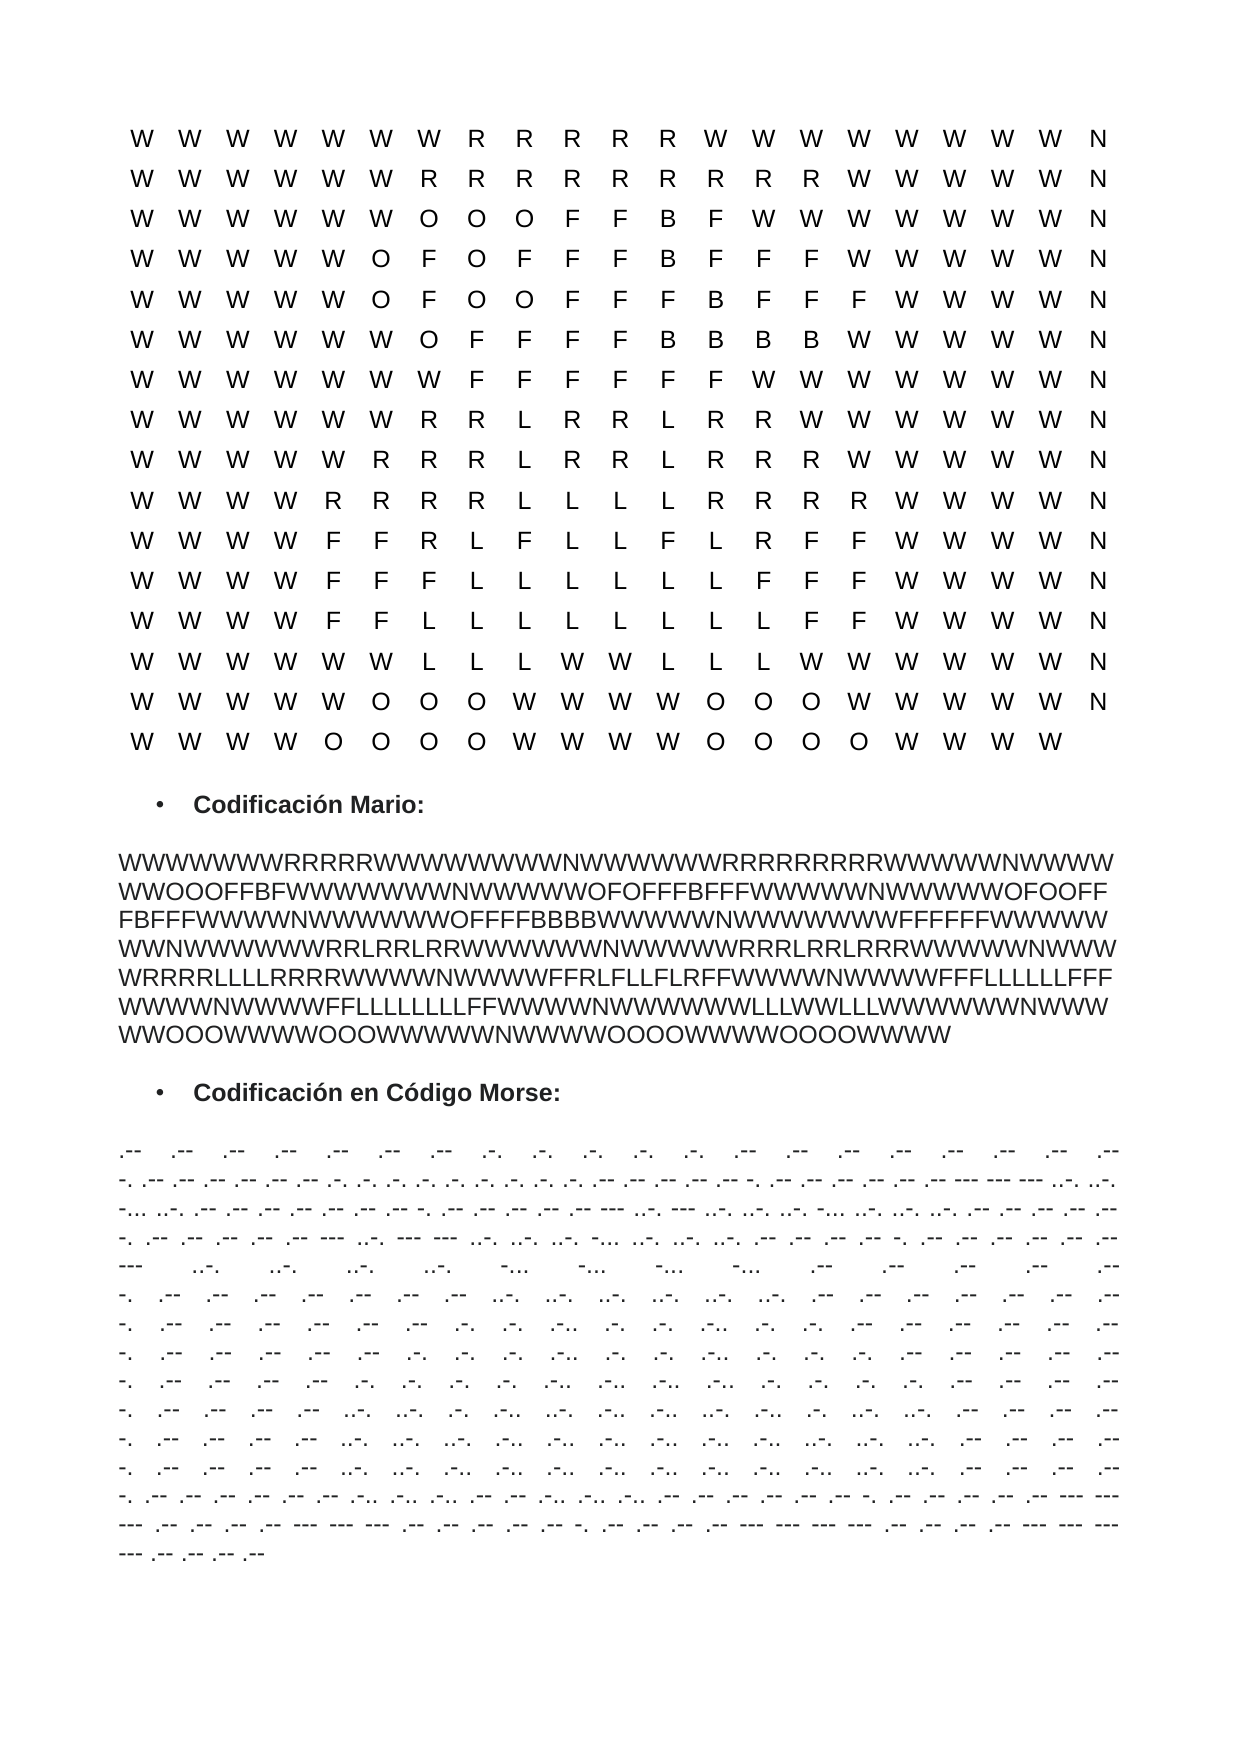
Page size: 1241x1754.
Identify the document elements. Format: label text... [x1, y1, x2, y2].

table_cell L [500, 560, 548, 601]
table_cell W [357, 158, 405, 198]
table_cell O [357, 279, 405, 319]
table_cell W [979, 319, 1026, 359]
table_cell W [835, 239, 883, 279]
table_cell W [214, 400, 261, 440]
table_cell W [979, 520, 1026, 560]
table_header W [214, 118, 261, 158]
table_cell W [835, 400, 883, 440]
table_cell L [740, 601, 787, 641]
table_cell L [596, 560, 644, 601]
table_cell W [883, 721, 931, 761]
table_cell W [931, 480, 978, 520]
table_cell N [1074, 641, 1122, 681]
table_cell W [1026, 601, 1074, 641]
table_cell R [596, 400, 644, 440]
table_cell W [931, 641, 978, 681]
table_cell R [740, 400, 787, 440]
table_cell O [787, 681, 835, 721]
table_cell F [309, 520, 357, 560]
table_cell F [500, 520, 548, 560]
table_cell W [166, 359, 214, 399]
table_cell L [692, 601, 739, 641]
table_cell W [357, 359, 405, 399]
table_cell L [644, 601, 692, 641]
table_header W [261, 118, 309, 158]
table_cell W [931, 158, 978, 198]
table_cell W [118, 480, 166, 520]
table_cell W [214, 158, 261, 198]
table_header W [740, 118, 787, 158]
table_cell W [931, 239, 978, 279]
table_cell O [357, 239, 405, 279]
table_cell W [261, 721, 309, 761]
table_cell W [261, 520, 309, 560]
table_cell W [166, 560, 214, 601]
table_cell L [644, 641, 692, 681]
table_cell W [931, 721, 978, 761]
table_header W [309, 118, 357, 158]
table_cell W [405, 359, 453, 399]
table_cell W [118, 359, 166, 399]
table_cell W [309, 641, 357, 681]
table_cell R [453, 158, 500, 198]
table_cell W [835, 681, 883, 721]
table_cell W [309, 158, 357, 198]
table_cell O [453, 239, 500, 279]
table_header W [405, 118, 453, 158]
table_cell W [214, 721, 261, 761]
table_cell W [166, 721, 214, 761]
table_cell W [118, 239, 166, 279]
table_cell F [692, 359, 739, 399]
table_cell W [979, 560, 1026, 601]
table_cell W [261, 319, 309, 359]
table_cell W [548, 681, 596, 721]
table_header W [787, 118, 835, 158]
table_cell W [931, 560, 978, 601]
table_cell W [931, 319, 978, 359]
table_cell W [883, 319, 931, 359]
table_cell O [500, 199, 548, 239]
table_cell O [500, 279, 548, 319]
table_cell N [1074, 480, 1122, 520]
table_cell W [979, 279, 1026, 319]
table_cell W [1026, 560, 1074, 601]
table_cell W [931, 440, 978, 480]
table_cell W [261, 641, 309, 681]
table_cell N [1074, 601, 1122, 641]
table_cell B [644, 319, 692, 359]
table_cell F [787, 601, 835, 641]
table_cell W [214, 480, 261, 520]
table_cell L [500, 601, 548, 641]
table_cell W [214, 520, 261, 560]
table_cell W [740, 359, 787, 399]
table_cell W [979, 359, 1026, 399]
table_cell F [548, 199, 596, 239]
table_cell W [787, 641, 835, 681]
table_cell L [453, 520, 500, 560]
table_cell W [979, 721, 1026, 761]
table_cell R [692, 480, 739, 520]
table_cell O [453, 279, 500, 319]
table_cell W [1026, 319, 1074, 359]
table_cell L [405, 641, 453, 681]
table_cell F [787, 279, 835, 319]
table_cell O [309, 721, 357, 761]
table_cell N [1074, 319, 1122, 359]
table_cell W [1026, 400, 1074, 440]
table_cell W [166, 239, 214, 279]
table_cell L [644, 440, 692, 480]
table_cell R [405, 480, 453, 520]
table_cell L [405, 601, 453, 641]
table_cell W [1026, 359, 1074, 399]
table_cell N [1074, 239, 1122, 279]
table_cell W [166, 520, 214, 560]
table_cell W [979, 158, 1026, 198]
table_cell F [835, 520, 883, 560]
table_cell L [644, 400, 692, 440]
table_cell L [596, 520, 644, 560]
table_cell W [118, 400, 166, 440]
table_cell W [309, 199, 357, 239]
table_cell F [692, 199, 739, 239]
table_cell W [644, 721, 692, 761]
table_cell O [787, 721, 835, 761]
table_cell N [1074, 560, 1122, 601]
table_cell W [883, 601, 931, 641]
table_cell R [787, 480, 835, 520]
table_cell W [261, 480, 309, 520]
table_cell F [405, 279, 453, 319]
table_cell W [118, 560, 166, 601]
table_cell O [405, 721, 453, 761]
table_cell R [740, 158, 787, 198]
table_header N [1074, 118, 1122, 158]
table_header W [835, 118, 883, 158]
table_cell L [692, 641, 739, 681]
table_cell W [548, 721, 596, 761]
table_cell F [835, 279, 883, 319]
table_cell W [1026, 641, 1074, 681]
table_cell W [166, 681, 214, 721]
table_cell W [979, 641, 1026, 681]
table_header R [453, 118, 500, 158]
table_cell F [740, 239, 787, 279]
table_cell R [740, 480, 787, 520]
table_cell O [357, 681, 405, 721]
table_cell F [453, 319, 500, 359]
table_cell W [166, 601, 214, 641]
table_cell W [883, 440, 931, 480]
table_cell O [692, 681, 739, 721]
table_cell W [979, 400, 1026, 440]
table_cell W [214, 560, 261, 601]
table_cell L [692, 520, 739, 560]
table_cell R [740, 520, 787, 560]
table_cell W [118, 158, 166, 198]
table_cell W [1026, 199, 1074, 239]
table_cell N [1074, 681, 1122, 721]
table_cell W [166, 480, 214, 520]
table_cell O [453, 721, 500, 761]
table_cell L [644, 480, 692, 520]
table_cell W [261, 359, 309, 399]
table_cell W [883, 641, 931, 681]
table_cell W [166, 279, 214, 319]
table_cell L [500, 480, 548, 520]
table_cell O [692, 721, 739, 761]
table_cell W [309, 440, 357, 480]
table_cell R [405, 440, 453, 480]
table_cell W [118, 601, 166, 641]
table_cell W [309, 319, 357, 359]
table_cell F [787, 560, 835, 601]
table_cell W [787, 400, 835, 440]
table_cell F [309, 560, 357, 601]
table_cell W [931, 199, 978, 239]
table_cell O [740, 681, 787, 721]
table_cell F [405, 239, 453, 279]
table_cell F [692, 239, 739, 279]
table_cell F [548, 239, 596, 279]
table_cell W [883, 400, 931, 440]
table_cell W [309, 359, 357, 399]
table_cell O [740, 721, 787, 761]
table_cell W [1026, 440, 1074, 480]
table_cell R [787, 158, 835, 198]
table_cell F [787, 520, 835, 560]
table_cell L [453, 560, 500, 601]
table_cell R [644, 158, 692, 198]
table_header W [357, 118, 405, 158]
table_cell W [931, 520, 978, 560]
table_cell W [118, 721, 166, 761]
table_cell R [357, 480, 405, 520]
table_cell F [500, 239, 548, 279]
table_cell W [118, 641, 166, 681]
table_cell N [1074, 520, 1122, 560]
table_cell L [453, 641, 500, 681]
table_header R [548, 118, 596, 158]
table_cell W [883, 279, 931, 319]
table_cell F [644, 279, 692, 319]
table_cell W [1026, 158, 1074, 198]
table_cell W [118, 279, 166, 319]
table_cell W [118, 440, 166, 480]
table_cell L [692, 560, 739, 601]
table_cell W [1026, 721, 1074, 761]
table_header W [692, 118, 739, 158]
table_cell F [740, 279, 787, 319]
table_cell L [500, 440, 548, 480]
table_cell N [1074, 199, 1122, 239]
table_cell R [835, 480, 883, 520]
table_cell W [118, 319, 166, 359]
table_cell F [787, 239, 835, 279]
table_cell W [214, 641, 261, 681]
table_cell W [979, 601, 1026, 641]
table_cell F [644, 359, 692, 399]
table_cell W [931, 681, 978, 721]
table_cell N [1074, 279, 1122, 319]
table_cell L [548, 520, 596, 560]
table_cell N [1074, 440, 1122, 480]
table_cell W [931, 279, 978, 319]
table_cell W [214, 440, 261, 480]
table_cell F [644, 520, 692, 560]
table_cell W [261, 279, 309, 319]
table_cell F [548, 359, 596, 399]
table_cell W [883, 480, 931, 520]
table_cell W [118, 681, 166, 721]
table_cell R [548, 400, 596, 440]
table_cell F [500, 319, 548, 359]
table_cell W [261, 199, 309, 239]
table_cell W [357, 319, 405, 359]
table_cell W [357, 199, 405, 239]
text WWWWWWWRRRRRWWWWWWWWNWWWWWWRRRRRRRRRWWWWWNWWWWWWOOOFFBFWWWWWWWNWWWWWOFOFFFBFFFWWWWWNWWWWWOFOOFFFBFFFWWWWNWWWWWWOFFFFBBBBWWWWWNWWWWWWWFFFFFFWWWWWWWNWWWWWWRRLRRLRRWWWWWWNWWWWWRRRLRRLRRRWWWWWNWWWWRRRRLLLLRRRRWWWWNWWWWFFRLFLLFLRFFWWWWNWWWWFFFLLLLLLFFFWWWWNWWWWFFLLLLLLLLFFWWWWNWWWWWWLLLWWLLLWWWWWWNWWWWWOOOWWWWOOOWWWWWNWWWWOOOOWWWWOOOOWWWW [118, 848, 1122, 1049]
table_cell R [740, 440, 787, 480]
table_header W [979, 118, 1026, 158]
table_cell W [166, 440, 214, 480]
table_cell R [405, 158, 453, 198]
table_cell F [835, 560, 883, 601]
table_cell O [453, 681, 500, 721]
table_cell W [1026, 681, 1074, 721]
table_cell W [979, 480, 1026, 520]
table_cell W [979, 239, 1026, 279]
table_cell W [883, 239, 931, 279]
table_cell W [309, 239, 357, 279]
table_cell W [118, 520, 166, 560]
table_header W [931, 118, 978, 158]
table_cell R [309, 480, 357, 520]
table_cell R [405, 400, 453, 440]
table_cell R [405, 520, 453, 560]
table_cell F [596, 199, 644, 239]
table_cell W [883, 560, 931, 601]
table_cell R [453, 400, 500, 440]
table_cell W [1026, 279, 1074, 319]
table_cell W [596, 721, 644, 761]
table_cell R [596, 158, 644, 198]
table_cell B [787, 319, 835, 359]
table_cell W [214, 199, 261, 239]
table_cell W [118, 199, 166, 239]
table_cell W [500, 721, 548, 761]
table_cell F [835, 601, 883, 641]
table_cell L [596, 480, 644, 520]
table_cell L [453, 601, 500, 641]
table_cell W [883, 199, 931, 239]
table_cell L [644, 560, 692, 601]
table_cell W [261, 560, 309, 601]
table_cell F [596, 319, 644, 359]
table_cell F [548, 279, 596, 319]
table_cell O [453, 199, 500, 239]
table_cell F [596, 239, 644, 279]
table_cell B [692, 319, 739, 359]
table_header R [596, 118, 644, 158]
table_cell W [214, 319, 261, 359]
table_cell R [548, 158, 596, 198]
table_cell L [548, 560, 596, 601]
table_cell W [835, 158, 883, 198]
table_cell L [500, 641, 548, 681]
table_cell W [261, 681, 309, 721]
table_cell R [357, 440, 405, 480]
table_cell F [309, 601, 357, 641]
table_cell W [931, 359, 978, 399]
table_cell W [931, 601, 978, 641]
table_cell F [357, 520, 405, 560]
table_cell W [261, 440, 309, 480]
table_cell W [1026, 480, 1074, 520]
table_cell W [214, 601, 261, 641]
table_cell W [835, 199, 883, 239]
table_cell W [261, 158, 309, 198]
table_cell N [1074, 158, 1122, 198]
table_cell O [405, 199, 453, 239]
table_cell L [500, 400, 548, 440]
table_cell O [835, 721, 883, 761]
table_cell W [835, 641, 883, 681]
table_cell F [500, 359, 548, 399]
table_cell F [596, 279, 644, 319]
table_cell W [883, 158, 931, 198]
table_cell W [1026, 520, 1074, 560]
table_cell F [357, 601, 405, 641]
list Codificación en Código Morse: [156, 1078, 1122, 1107]
table_cell R [692, 158, 739, 198]
table_cell W [979, 681, 1026, 721]
table_cell W [261, 239, 309, 279]
table_cell W [883, 520, 931, 560]
table_cell F [548, 319, 596, 359]
table_header W [166, 118, 214, 158]
table_cell W [261, 601, 309, 641]
table_cell R [453, 440, 500, 480]
table_cell W [835, 319, 883, 359]
table_cell L [740, 641, 787, 681]
table_cell F [596, 359, 644, 399]
table_cell R [548, 440, 596, 480]
table_cell W [261, 400, 309, 440]
table_cell W [166, 400, 214, 440]
table_cell F [357, 560, 405, 601]
table_cell W [883, 681, 931, 721]
table_header W [883, 118, 931, 158]
table_cell L [548, 480, 596, 520]
table_cell W [1026, 239, 1074, 279]
table_cell O [357, 721, 405, 761]
table_cell B [692, 279, 739, 319]
table_cell W [309, 681, 357, 721]
table_cell R [692, 440, 739, 480]
table_cell B [740, 319, 787, 359]
list Codificación Mario: [156, 790, 1122, 819]
table_cell R [596, 440, 644, 480]
table_cell W [931, 400, 978, 440]
table_cell W [883, 359, 931, 399]
table_cell W [979, 440, 1026, 480]
table_cell W [596, 681, 644, 721]
table_cell W [548, 641, 596, 681]
table_cell W [979, 199, 1026, 239]
table_cell O [405, 319, 453, 359]
table_cell B [644, 199, 692, 239]
table_cell W [357, 641, 405, 681]
table_cell W [787, 199, 835, 239]
table_cell W [835, 440, 883, 480]
table_header W [1026, 118, 1074, 158]
table_cell W [166, 319, 214, 359]
table_cell W [644, 681, 692, 721]
table_cell L [596, 601, 644, 641]
table_cell W [166, 158, 214, 198]
table_cell W [214, 239, 261, 279]
table_cell W [214, 359, 261, 399]
table_header R [500, 118, 548, 158]
table_cell W [214, 279, 261, 319]
table_cell R [692, 400, 739, 440]
table_cell B [644, 239, 692, 279]
table_header W [118, 118, 166, 158]
table_cell W [309, 279, 357, 319]
table_cell R [453, 480, 500, 520]
table_cell L [548, 601, 596, 641]
table_cell R [500, 158, 548, 198]
text .-- .-- .-- .-- .-- .-- .-- .-. .-. .-. .-. .-. .-- .-- .-- .-- .-- .-- .-- .-- -. .-- .-- .-- .-- .-- .-- .-. .-. .-. .-. .-. .-. .-. .-. .-. .-- .-- .-- .-- .-- -. .-- .-- .-- .-- .-- .-- --- --- --- ..-. ..-. -... ..-. .-- .-- .-- .-- .-- .-- .-- -. .-- .-- .-- .-- .-- --- ..-. --- ..-. ..-. ..-. -... ..-. ..-. ..-. .-- .-- .-- .-- .-- -. .-- .-- .-- .-- .-- --- ..-. --- --- ..-. ..-. ..-. -... ..-. ..-. ..-. .-- .-- .-- .-- -. .-- .-- .-- .-- .-- .-- --- ..-. ..-. ..-. ..-. -... -... -... -... .-- .-- .-- .-- .-- -. .-- .-- .-- .-- .-- .-- .-- ..-. ..-. ..-. ..-. ..-. ..-. .-- .-- .-- .-- .-- .-- .-- -. .-- .-- .-- .-- .-- .-- .-. .-. .-.. .-. .-. .-.. .-. .-. .-- .-- .-- .-- .-- .-- -. .-- .-- .-- .-- .-- .-. .-. .-. .-.. .-. .-. .-.. .-. .-. .-. .-- .-- .-- .-- .-- -. .-- .-- .-- .-- .-. .-. .-. .-. .-.. .-.. .-.. .-.. .-. .-. .-. .-. .-- .-- .-- .-- -. .-- .-- .-- .-- ..-. ..-. .-. .-.. ..-. .-.. .-.. ..-. .-.. .-. ..-. ..-. .-- .-- .-- .-- -. .-- .-- .-- .-- ..-. ..-. ..-. .-.. .-.. .-.. .-.. .-.. .-.. ..-. ..-. ..-. .-- .-- .-- .-- -. .-- .-- .-- .-- ..-. ..-. .-.. .-.. .-.. .-.. .-.. .-.. .-.. .-.. ..-. ..-. .-- .-- .-- .-- -. .-- .-- .-- .-- .-- .-- .-.. .-.. .-.. .-- .-- .-.. .-.. .-.. .-- .-- .-- .-- .-- .-- -. .-- .-- .-- .-- .-- --- --- --- .-- .-- .-- .-- --- --- --- .-- .-- .-- .-- .-- -. .-- .-- .-- .-- --- --- --- --- .-- .-- .-- .-- --- --- --- --- .-- .-- .-- .-- [118, 1135, 1122, 1567]
table_cell W [357, 400, 405, 440]
table_cell W [214, 681, 261, 721]
table_cell W [787, 359, 835, 399]
table_cell F [740, 560, 787, 601]
table_cell W [500, 681, 548, 721]
table_cell [1074, 721, 1122, 761]
table_cell R [787, 440, 835, 480]
table_cell W [835, 359, 883, 399]
table_header R [644, 118, 692, 158]
table_cell N [1074, 359, 1122, 399]
table_cell W [740, 199, 787, 239]
table_cell W [596, 641, 644, 681]
table_cell F [405, 560, 453, 601]
table_cell W [166, 641, 214, 681]
table_cell W [166, 199, 214, 239]
table_cell F [453, 359, 500, 399]
table_cell O [405, 681, 453, 721]
table_cell W [309, 400, 357, 440]
table_cell N [1074, 400, 1122, 440]
